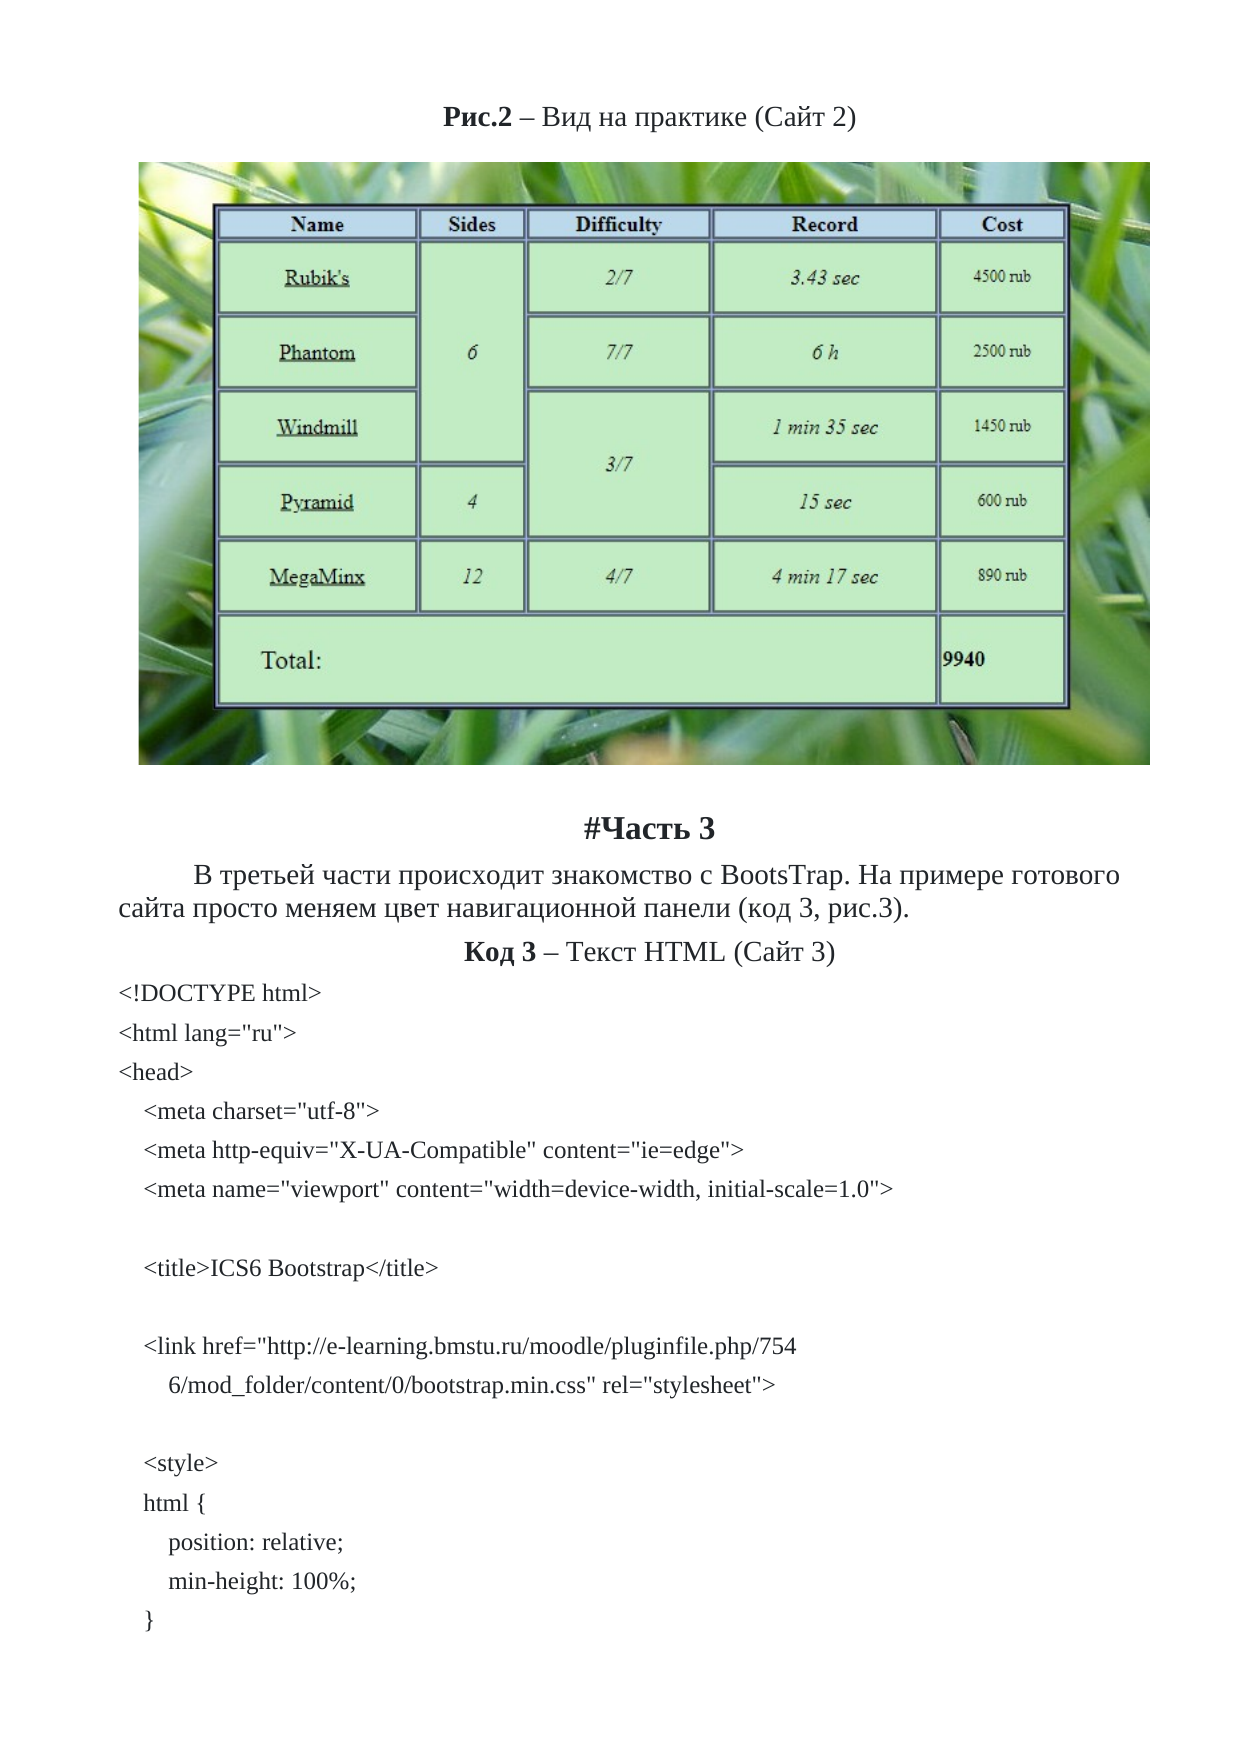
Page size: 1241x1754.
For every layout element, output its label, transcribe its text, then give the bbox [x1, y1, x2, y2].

text Код 3 – Текст HTML (Сайт 3) [118, 934, 1181, 968]
text html { [118, 1488, 1181, 1516]
text <title>ICS6 Bootstrap</title> [118, 1253, 1181, 1281]
text <head> [118, 1057, 1181, 1086]
text <html lang="ru"> [118, 1018, 1181, 1046]
text } [118, 1605, 1181, 1634]
text <meta http-equiv="X-UA-Compatible" content="ie=edge"> [118, 1135, 1181, 1164]
text #Часть 3 [118, 808, 1181, 847]
text <link href="http://e-learning.bmstu.ru/moodle/pluginfile.php/754 [118, 1331, 1181, 1360]
text position: relative; [118, 1527, 1181, 1556]
text <meta name="viewport" content="width=device-width, initial-scale=1.0"> [118, 1174, 1181, 1203]
text <!DOCTYPE html> [118, 978, 1181, 1007]
text В третьей части происходит знакомство с BootsTrap. На примере готового сайта просто меняем цвет навигационной панели (код 3, рис.3). [118, 857, 1181, 924]
text 6/mod_folder/content/0/bootstrap.min.css" rel="stylesheet"> [118, 1370, 1181, 1399]
text <meta charset="utf-8"> [118, 1096, 1181, 1125]
text Рис.2 – Вид на практике (Сайт 2) [118, 99, 1181, 133]
text min-height: 100%; [118, 1566, 1181, 1595]
text <style> [118, 1448, 1181, 1477]
